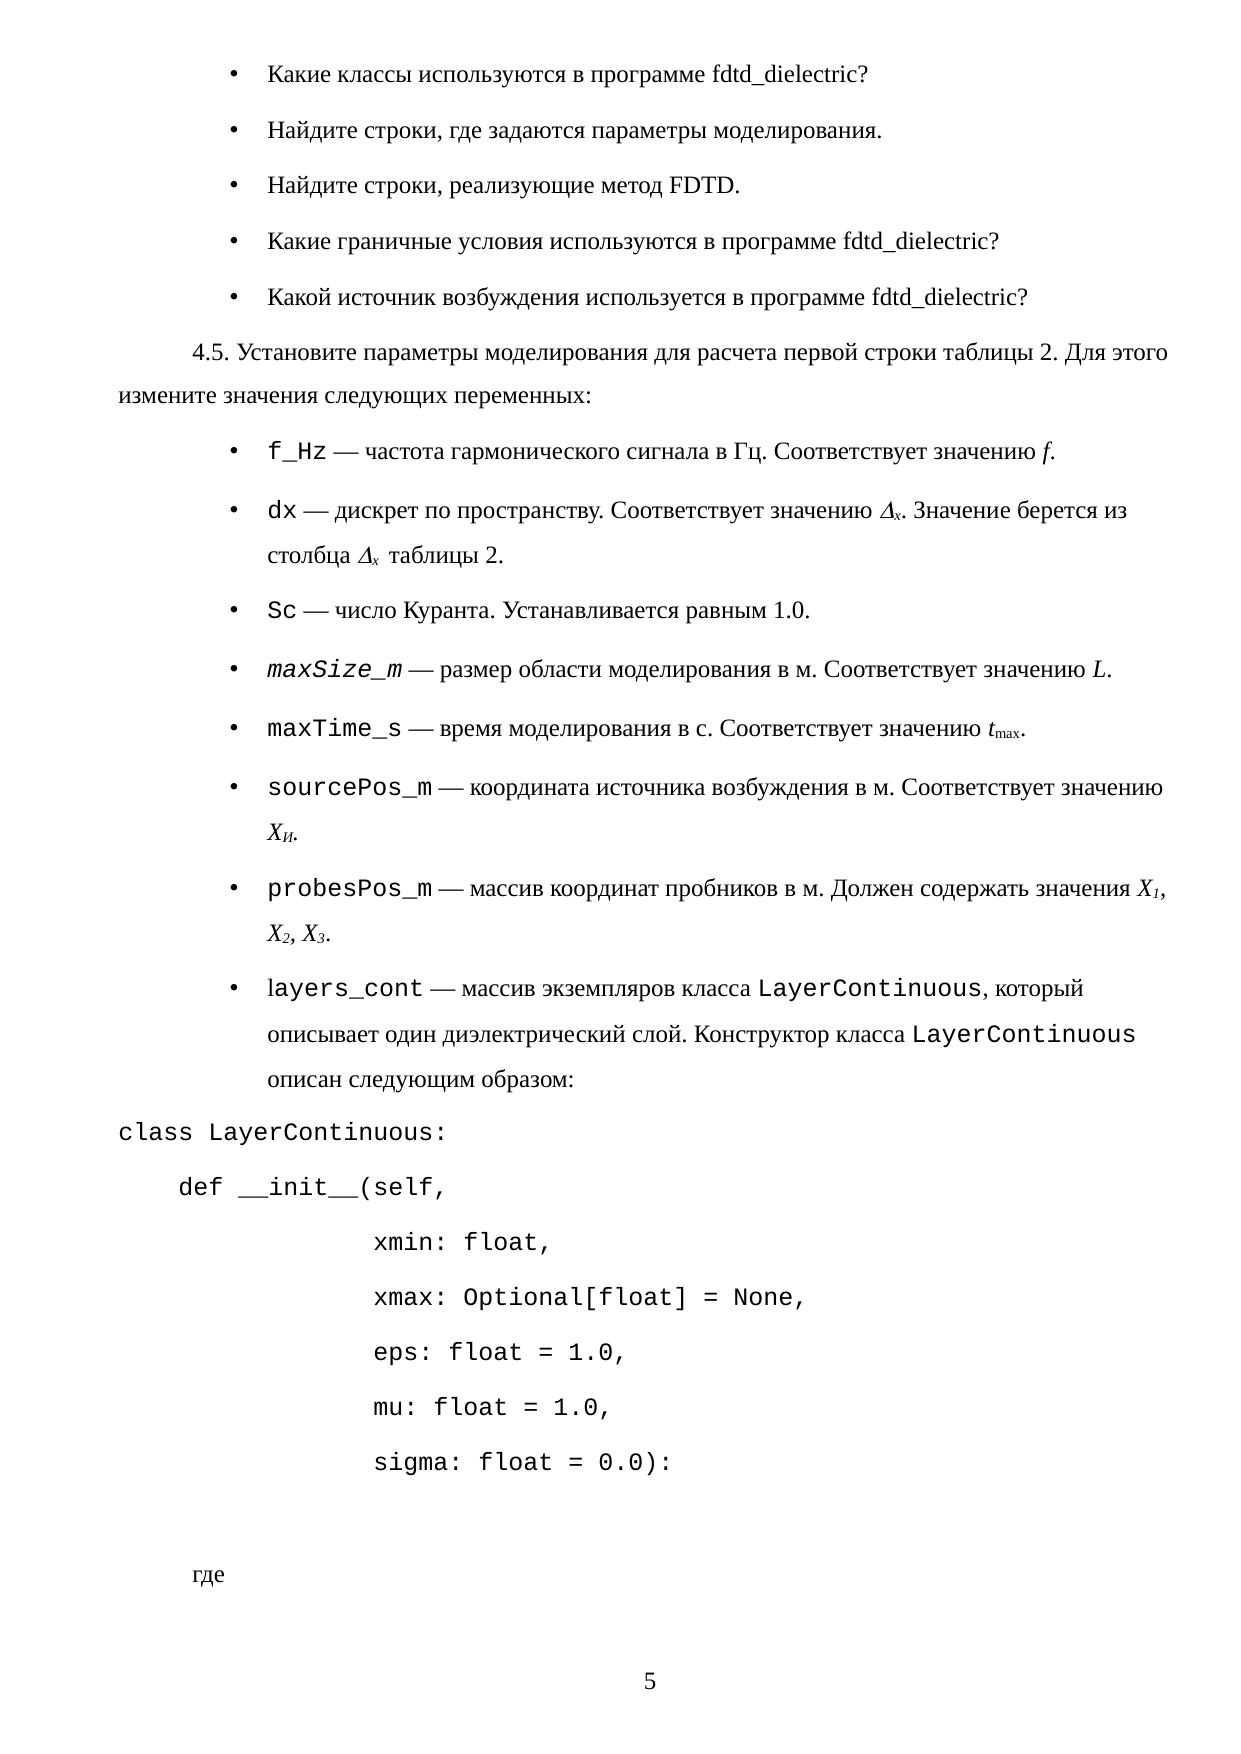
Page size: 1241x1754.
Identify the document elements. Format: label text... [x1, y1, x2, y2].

list Sc — число Куранта. Устанавливается равным 1.0. [229, 596, 1181, 626]
list Найдите строки, реализующие метод FDTD. [229, 170, 1181, 199]
list maxTime_s — время моделирования в с. Соответствует значению tmax. [229, 713, 1181, 744]
text xmin: float, [118, 1229, 1181, 1258]
text eps: float = 1.0, [118, 1339, 1181, 1368]
list maxSize_m — размер области моделирования в м. Соответствует значению L. [229, 654, 1181, 685]
text class LayerContinuous: [118, 1119, 1181, 1148]
list Какой источник возбуждения используется в программе fdtd_dielectric? [229, 282, 1181, 310]
list layers_cont — массив экземпляров класса LayerContinuous, который описывает один диэлектрический слой. Конструктор класса LayerContinuous описан следующим образом: [229, 973, 1181, 1093]
text где [118, 1559, 1181, 1588]
list Какие классы используются в программе fdtd_dielectric? [229, 59, 1181, 88]
list f_Hz — частота гармонического сигнала в Гц. Соответствует значению f. [229, 436, 1181, 467]
text def __init__(self, [118, 1174, 1181, 1203]
list probesPos_m — массив координат пробников в м. Должен содержать значения X1, X2, X3. [229, 873, 1181, 947]
text sigma: float = 0.0): [118, 1449, 1181, 1478]
text mu: float = 1.0, [118, 1394, 1181, 1423]
text xmax: Optional[float] = None, [118, 1284, 1181, 1313]
text 4.5. Установите параметры моделирования для расчета первой строки таблицы 2. Для этого измените значения следующих переменных: [118, 337, 1181, 409]
list sourcePos_m — координата источника возбуждения в м. Соответствует значению XИ. [229, 772, 1181, 846]
list Найдите строки, где задаются параметры моделирования. [229, 115, 1181, 143]
list Какие граничные условия используются в программе fdtd_dielectric? [229, 226, 1181, 255]
list dx — дискрет по пространству. Соответствует значению Dx. Значение берется из столбца Dx таблицы 2. [229, 495, 1181, 569]
